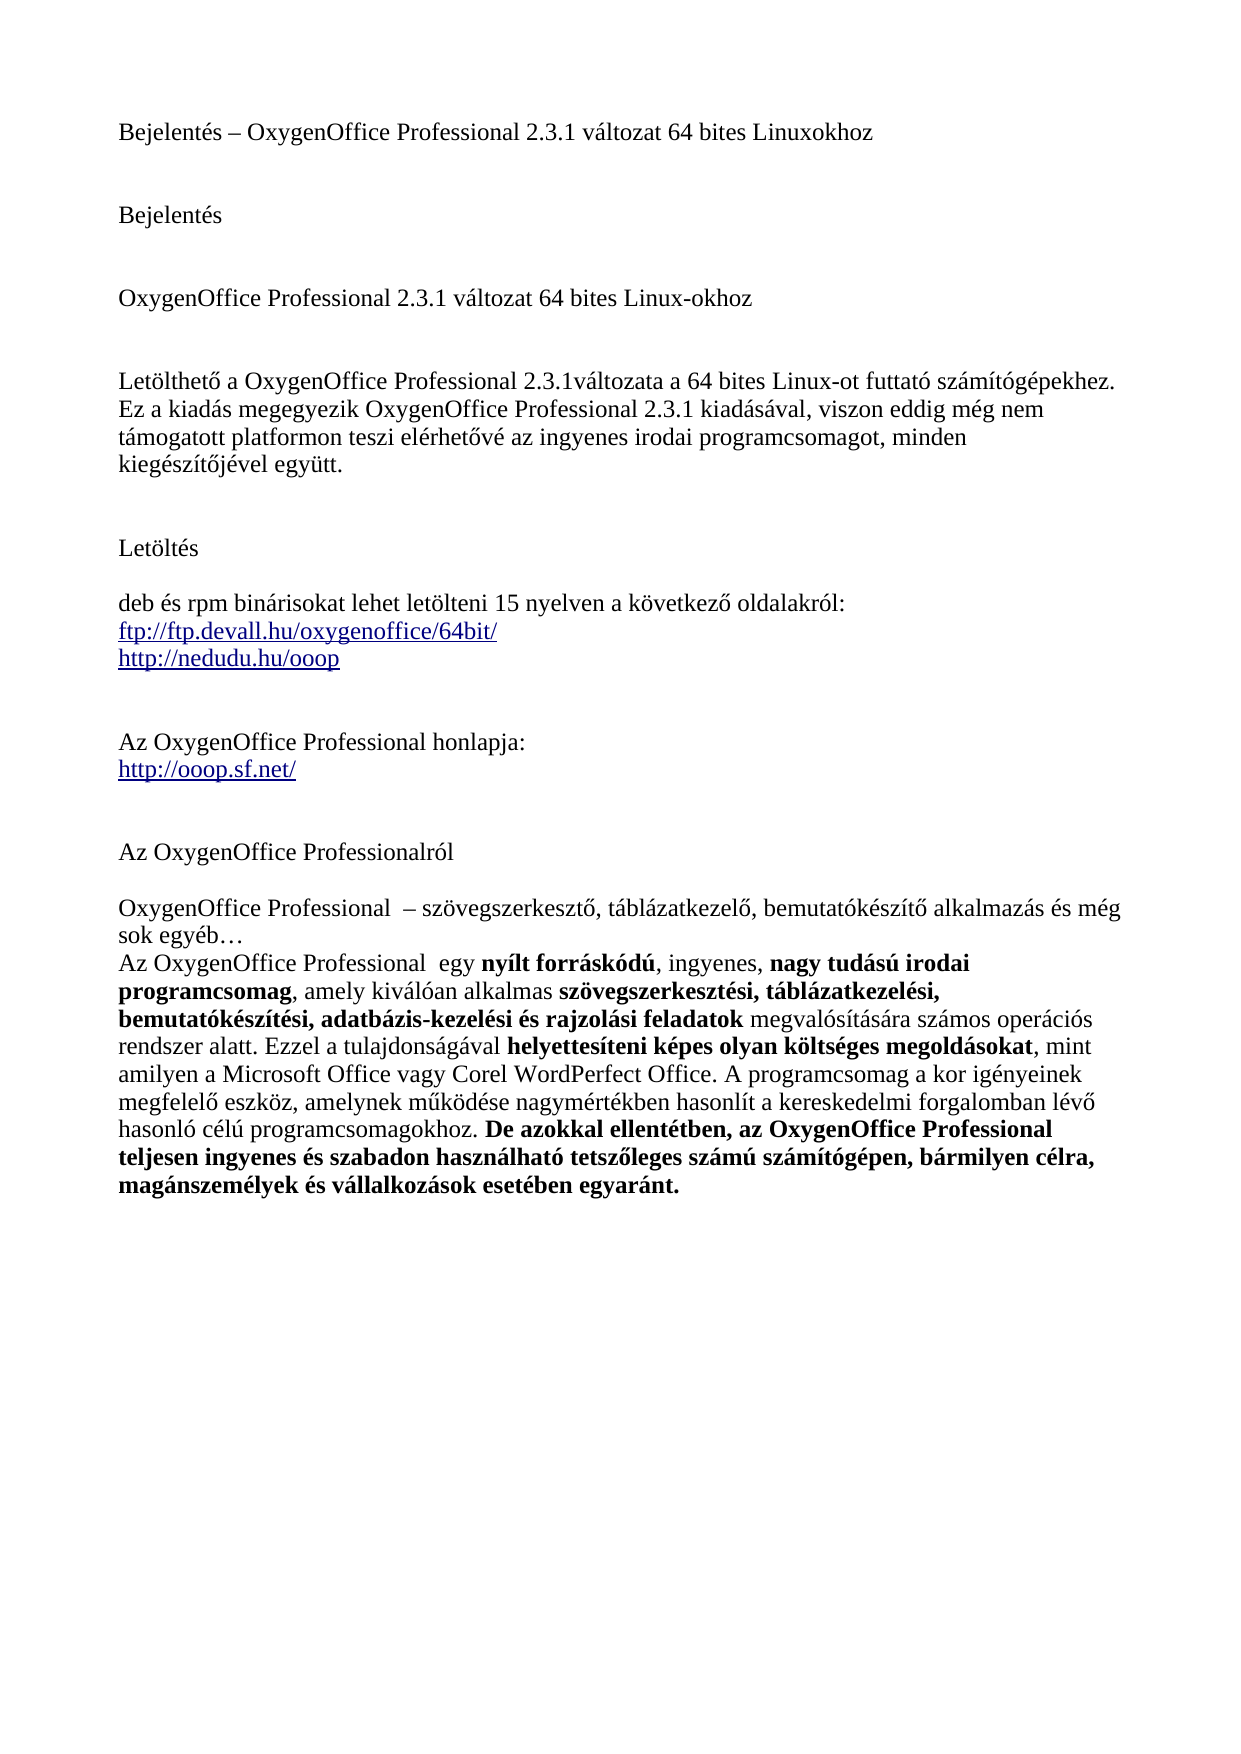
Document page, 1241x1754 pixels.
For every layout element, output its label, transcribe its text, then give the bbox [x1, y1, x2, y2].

text http://nedudu.hu/ooop [118, 644, 1122, 672]
text deb és rpm binárisokat lehet letölteni 15 nyelven a következő oldalakról: [118, 589, 1122, 617]
text OxygenOffice Professional – szövegszerkesztő, táblázatkezelő, bemutatókészítő alkalmazás és még sok egyéb… [118, 894, 1122, 949]
text http://ooop.sf.net/ [118, 755, 1122, 783]
text Bejelentés – OxygenOffice Professional 2.3.1 változat 64 bites Linuxokhoz [118, 118, 1122, 146]
text Az OxygenOffice Professionalról [118, 838, 1122, 894]
text ftp://ftp.devall.hu/oxygenoffice/64bit/ [118, 617, 1122, 644]
text Az OxygenOffice Professional egy nyílt forráskódú, ingyenes, nagy tudású irodai programcsomag, amely kiválóan alkalmas szövegszerkesztési, táblázatkezelési, bemutatókészítési, adatbázis-kezelési és rajzolási feladatok megvalósítására számos operációs rendszer alatt. Ezzel a tulajdonságával helyettesíteni képes olyan költséges megoldásokat, mint amilyen a Microsoft Office vagy Corel WordPerfect Office. A programcsomag a kor igényeinek megfelelő eszköz, amelynek működése nagymértékben hasonlít a kereskedelmi forgalomban lévő hasonló célú programcsomagokhoz. De azokkal ellentétben, az OxygenOffice Professional teljesen ingyenes és szabadon használható tetszőleges számú számítógépen, bármilyen célra, magánszemélyek és vállalkozások esetében egyaránt. [118, 949, 1122, 1199]
text Letölthető a OxygenOffice Professional 2.3.1változata a 64 bites Linux-ot futtató számítógépekhez. Ez a kiadás megegyezik OxygenOffice Professional 2.3.1 kiadásával, viszon eddig még nem támogatott platformon teszi elérhetővé az ingyenes irodai programcsomagot, minden kiegészítőjével együtt. [118, 367, 1122, 478]
text Bejelentés OxygenOffice Professional 2.3.1 változat 64 bites Linux-okhoz [118, 173, 1122, 312]
text Letöltés [118, 534, 1122, 561]
text Az OxygenOffice Professional honlapja: [118, 728, 1122, 755]
